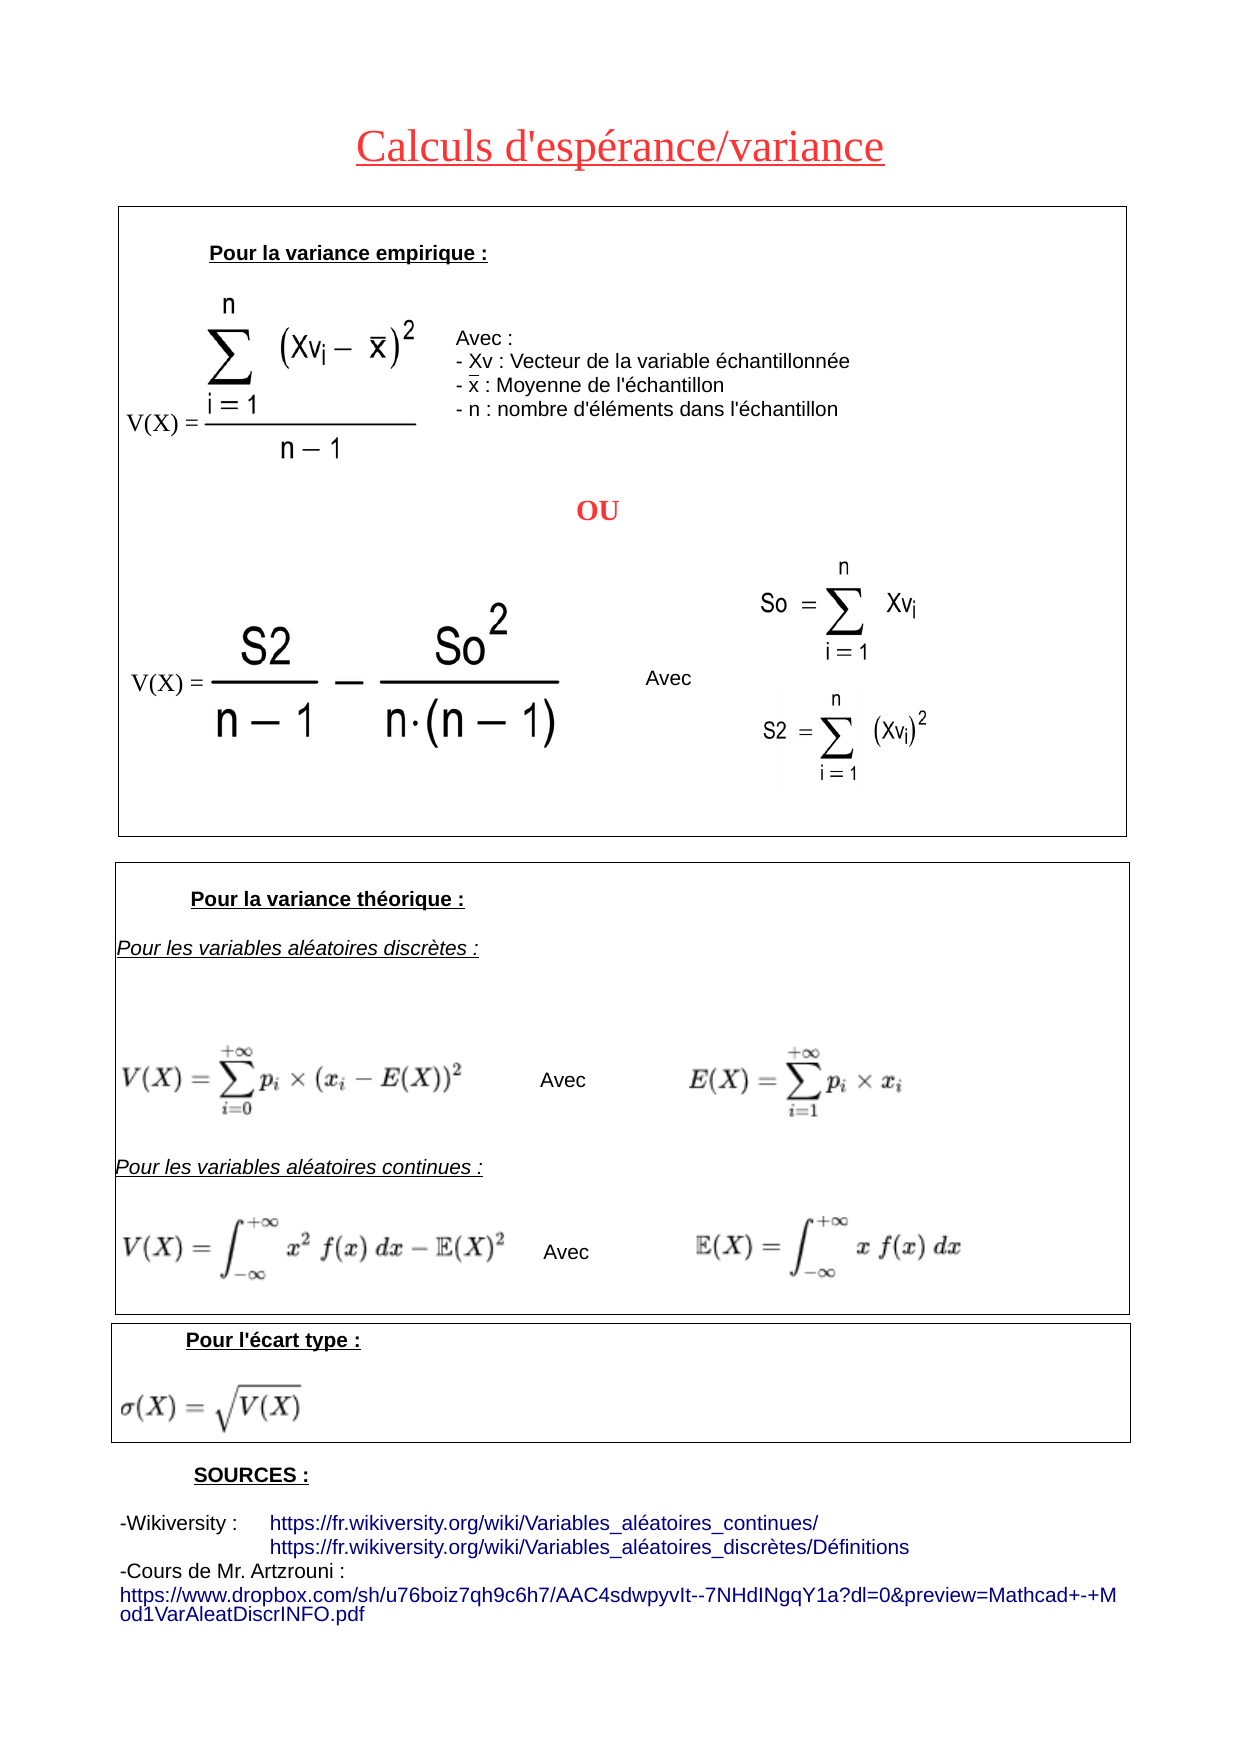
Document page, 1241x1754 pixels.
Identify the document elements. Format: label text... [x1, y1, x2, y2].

picture [122, 1217, 512, 1292]
picture [688, 1044, 917, 1120]
picture [121, 1384, 336, 1438]
picture [121, 1041, 466, 1127]
picture [199, 287, 427, 466]
picture [696, 1216, 978, 1288]
text Calculs d'espérance/variance [118, 118, 1122, 171]
picture [203, 589, 568, 756]
picture [753, 685, 931, 793]
picture [739, 551, 923, 667]
